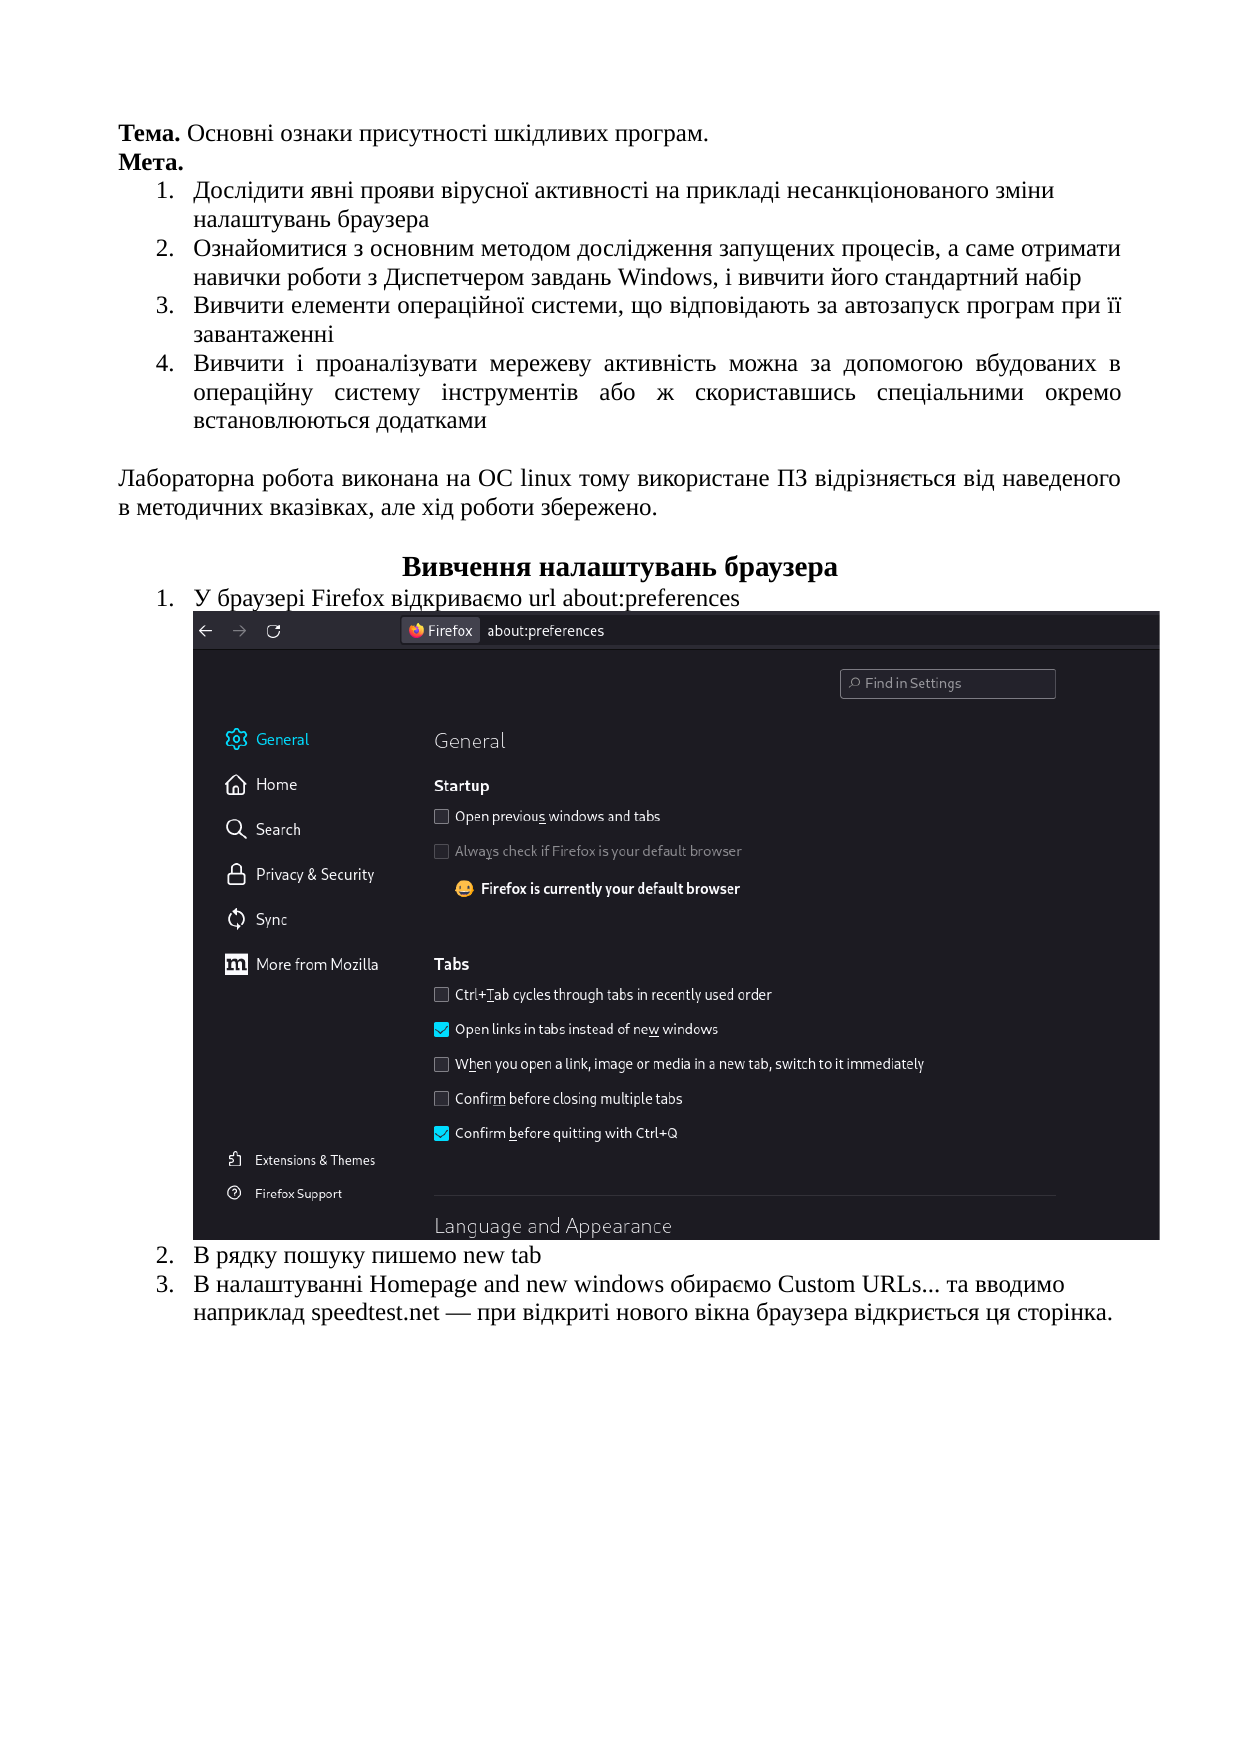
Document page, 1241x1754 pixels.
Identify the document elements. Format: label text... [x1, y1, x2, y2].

list У браузері Firefox відкриваємо url about:preferences [156, 583, 1122, 612]
list Вивчити елементи операційної системи, що відповідають за автозапуск програм при її завантаженні [156, 291, 1122, 348]
list Ознайомитися з основним методом дослідження запущених процесів, а саме отримати навички роботи з Диспетчером завдань Windows, і вивчити його стандартний набір [156, 233, 1122, 291]
list налаштувань браузера [156, 204, 1122, 233]
list Дослідити явні прояви вірусної активності на прикладі несанкціонованого зміни [156, 176, 1122, 204]
list В рядку пошуку пишемо new tab [156, 1240, 1122, 1269]
text Лабораторна робота виконана на ОС linux тому використане ПЗ відрізняється від наведеного в методичних вказівках, але хід роботи збережено. [118, 463, 1122, 521]
list Вивчити і проаналізувати мережеву активність можна за допомогою вбудованих в операційну систему інструментів або ж скориставшись спеціальними окремо встановлюються додатками [156, 348, 1122, 434]
picture [193, 611, 1160, 1240]
text Вивчення налаштувань браузера [118, 549, 1122, 583]
list В налаштуванні Homepage and new windows обираємо Custom URLs... та вводимо наприклад speedtest.net — при відкриті нового вікна браузера відкриється ця сторінка. [156, 1269, 1122, 1326]
text Тема. Основні ознаки присутності шкідливих програм. [118, 118, 1122, 147]
text Мета. [118, 147, 1122, 176]
